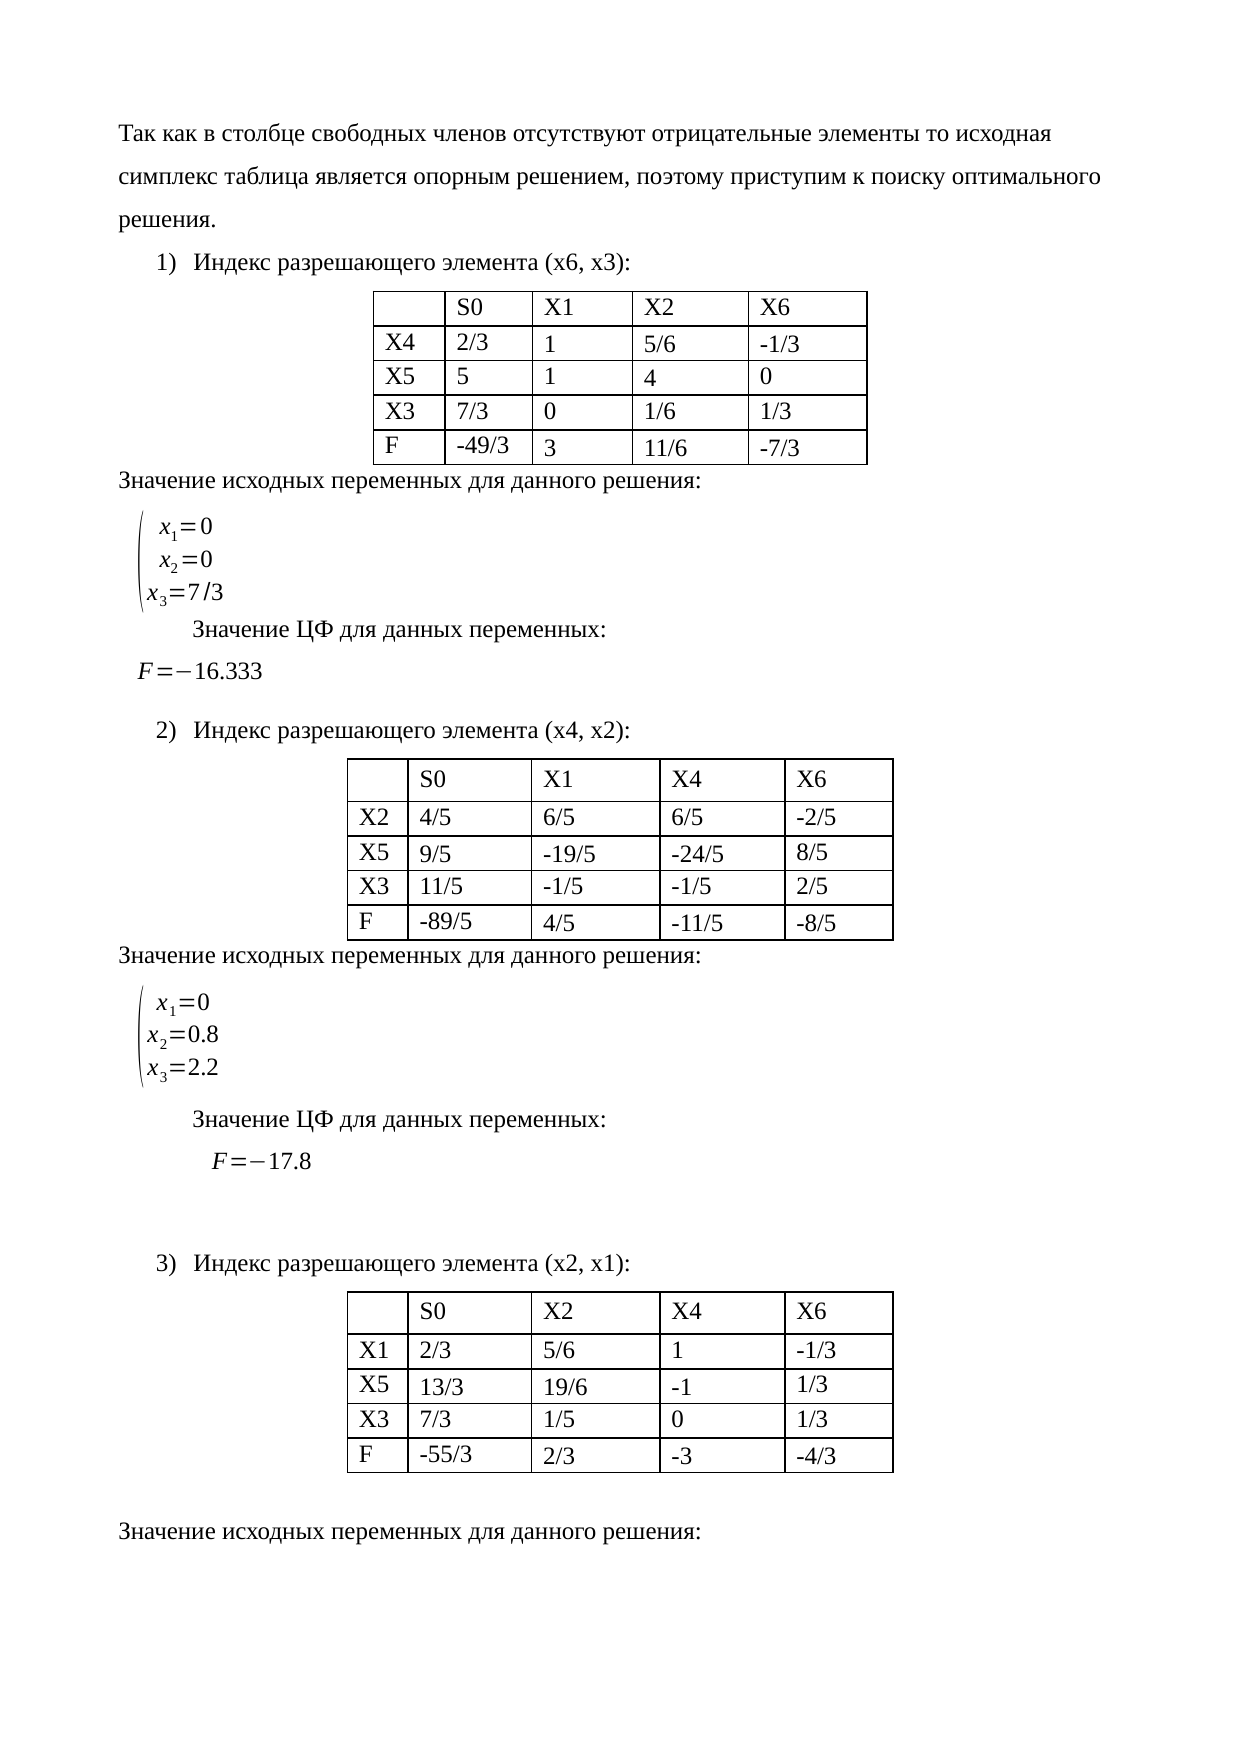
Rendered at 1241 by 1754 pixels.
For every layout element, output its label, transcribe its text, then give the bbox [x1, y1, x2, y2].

table_cell -24/5 [661, 837, 784, 870]
table_cell 1/3 [786, 1370, 892, 1402]
table_cell -8/5 [786, 906, 892, 939]
table_cell -49/3 [446, 431, 532, 463]
table_cell -1/5 [532, 871, 659, 904]
table_cell 7/3 [409, 1404, 531, 1437]
table_header X2 [633, 292, 748, 325]
table_cell X5 [348, 1370, 407, 1402]
text Так как в столбце свободных членов отсутствуют отрицательные элементы то исходная симплекс таблица является опорным решением, поэтому приступим к поиску оптимального решения. [118, 118, 1122, 233]
table_cell X3 [348, 1404, 407, 1437]
text Значение исходных переменных для данного решения: [118, 465, 1122, 494]
table_cell 6/5 [532, 802, 659, 835]
table_header X1 [532, 760, 659, 801]
table_cell -4/3 [786, 1439, 892, 1472]
table_cell -7/3 [749, 431, 866, 463]
text Значение исходных переменных для данного решения: [118, 1516, 1122, 1545]
table_cell X4 [374, 327, 444, 360]
table_header S0 [446, 292, 532, 325]
table_cell 19/6 [532, 1370, 659, 1402]
list Индекс разрешающего элемента (x6, x3): [156, 247, 1122, 276]
table_header S0 [409, 1293, 531, 1333]
table_cell X1 [348, 1335, 407, 1368]
table_cell 0 [749, 361, 866, 394]
table_cell 2/5 [786, 871, 892, 904]
text Значение ЦФ для данных переменных: [118, 1104, 1122, 1133]
table_cell -1/3 [786, 1335, 892, 1368]
table_cell X3 [374, 396, 444, 429]
table_cell X2 [348, 802, 407, 835]
table_cell F [374, 431, 444, 463]
table_cell 4/5 [409, 802, 531, 835]
table_cell X3 [348, 871, 407, 904]
table_cell -1/5 [661, 871, 784, 904]
table_header [348, 1293, 407, 1333]
table_header X6 [749, 292, 866, 325]
table_header [348, 760, 407, 801]
table_cell F [348, 1439, 407, 1472]
table_cell 13/3 [409, 1370, 531, 1402]
table_header X6 [786, 1293, 892, 1333]
table_cell 0 [661, 1404, 784, 1437]
table_cell 2/3 [446, 327, 532, 360]
table_cell 11/6 [633, 431, 748, 463]
table_cell 7/3 [446, 396, 532, 429]
table_header X6 [786, 760, 892, 801]
table_cell 1 [661, 1335, 784, 1368]
table_header X1 [533, 292, 632, 325]
table_cell -3 [661, 1439, 784, 1472]
text Значение исходных переменных для данного решения: [118, 940, 1122, 969]
table_header X2 [532, 1293, 659, 1333]
table_cell -19/5 [532, 837, 659, 870]
list Индекс разрешающего элемента (x4, x2): [156, 715, 1122, 744]
text Значение ЦФ для данных переменных: [118, 614, 1122, 643]
table_cell -11/5 [661, 906, 784, 939]
table_cell 0 [533, 396, 632, 429]
table_cell 4/5 [532, 906, 659, 939]
table_cell 9/5 [409, 837, 531, 870]
table_cell X5 [374, 361, 444, 394]
table_cell 11/5 [409, 871, 531, 904]
table_cell 1 [533, 361, 632, 394]
table_cell 3 [533, 431, 632, 463]
table_header X4 [661, 760, 784, 801]
table_cell -55/3 [409, 1439, 531, 1472]
table_header S0 [409, 760, 531, 801]
table_cell F [348, 906, 407, 939]
table_cell 5/6 [633, 327, 748, 360]
table_cell 5 [446, 361, 532, 394]
table_cell -1/3 [749, 327, 866, 360]
table_cell 5/6 [532, 1335, 659, 1368]
table_cell 2/3 [409, 1335, 531, 1368]
table_cell -1 [661, 1370, 784, 1402]
table_cell 1/3 [749, 396, 866, 429]
table_cell 4 [633, 361, 748, 394]
table_cell 1/6 [633, 396, 748, 429]
table_cell 6/5 [661, 802, 784, 835]
table_cell 2/3 [532, 1439, 659, 1472]
list Индекс разрешающего элемента (x2, x1): [156, 1248, 1122, 1277]
table_cell 8/5 [786, 837, 892, 870]
table_cell -2/5 [786, 802, 892, 835]
table_cell X5 [348, 837, 407, 870]
table_cell 1/5 [532, 1404, 659, 1437]
table_cell 1/3 [786, 1404, 892, 1437]
table_cell -89/5 [409, 906, 531, 939]
table_header X4 [661, 1293, 784, 1333]
table_cell 1 [533, 327, 632, 360]
table_header [374, 292, 444, 325]
